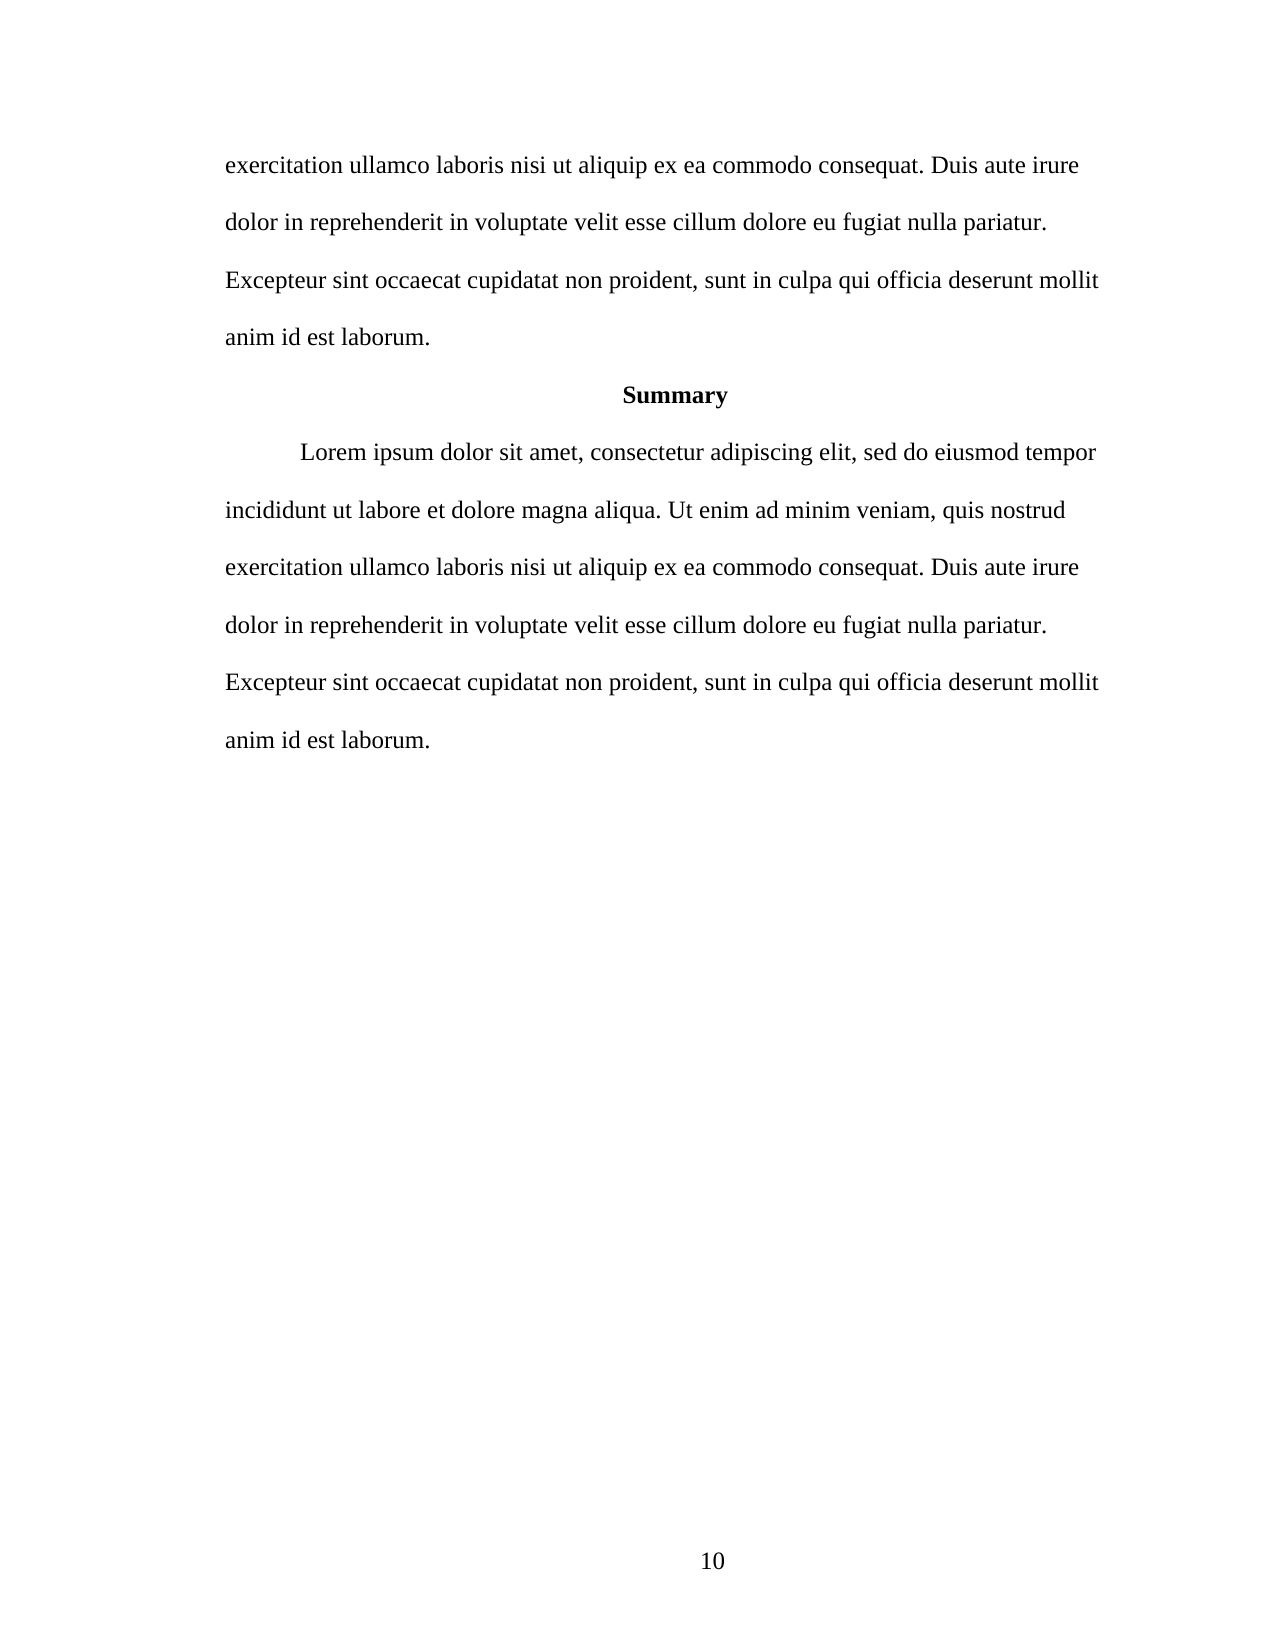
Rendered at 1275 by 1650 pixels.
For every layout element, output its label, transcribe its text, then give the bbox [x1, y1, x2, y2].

text Lorem ipsum dolor sit amet, consectetur adipiscing elit, sed do eiusmod tempor incididunt ut labore et dolore magna aliqua. Ut enim ad minim veniam, quis nostrud exercitation ullamco laboris nisi ut aliquip ex ea commodo consequat. Duis aute irure dolor in reprehenderit in voluptate velit esse cillum dolore eu fugiat nulla pariatur. Excepteur sint occaecat cupidatat non proident, sunt in culpa qui officia deserunt mollit anim id est laborum. [225, 437, 1125, 754]
subtitle Summary [225, 380, 1125, 409]
text exercitation ullamco laboris nisi ut aliquip ex ea commodo consequat. Duis aute irure dolor in reprehenderit in voluptate velit esse cillum dolore eu fugiat nulla pariatur. Excepteur sint occaecat cupidatat non proident, sunt in culpa qui officia deserunt mollit anim id est laborum. [225, 150, 1125, 351]
